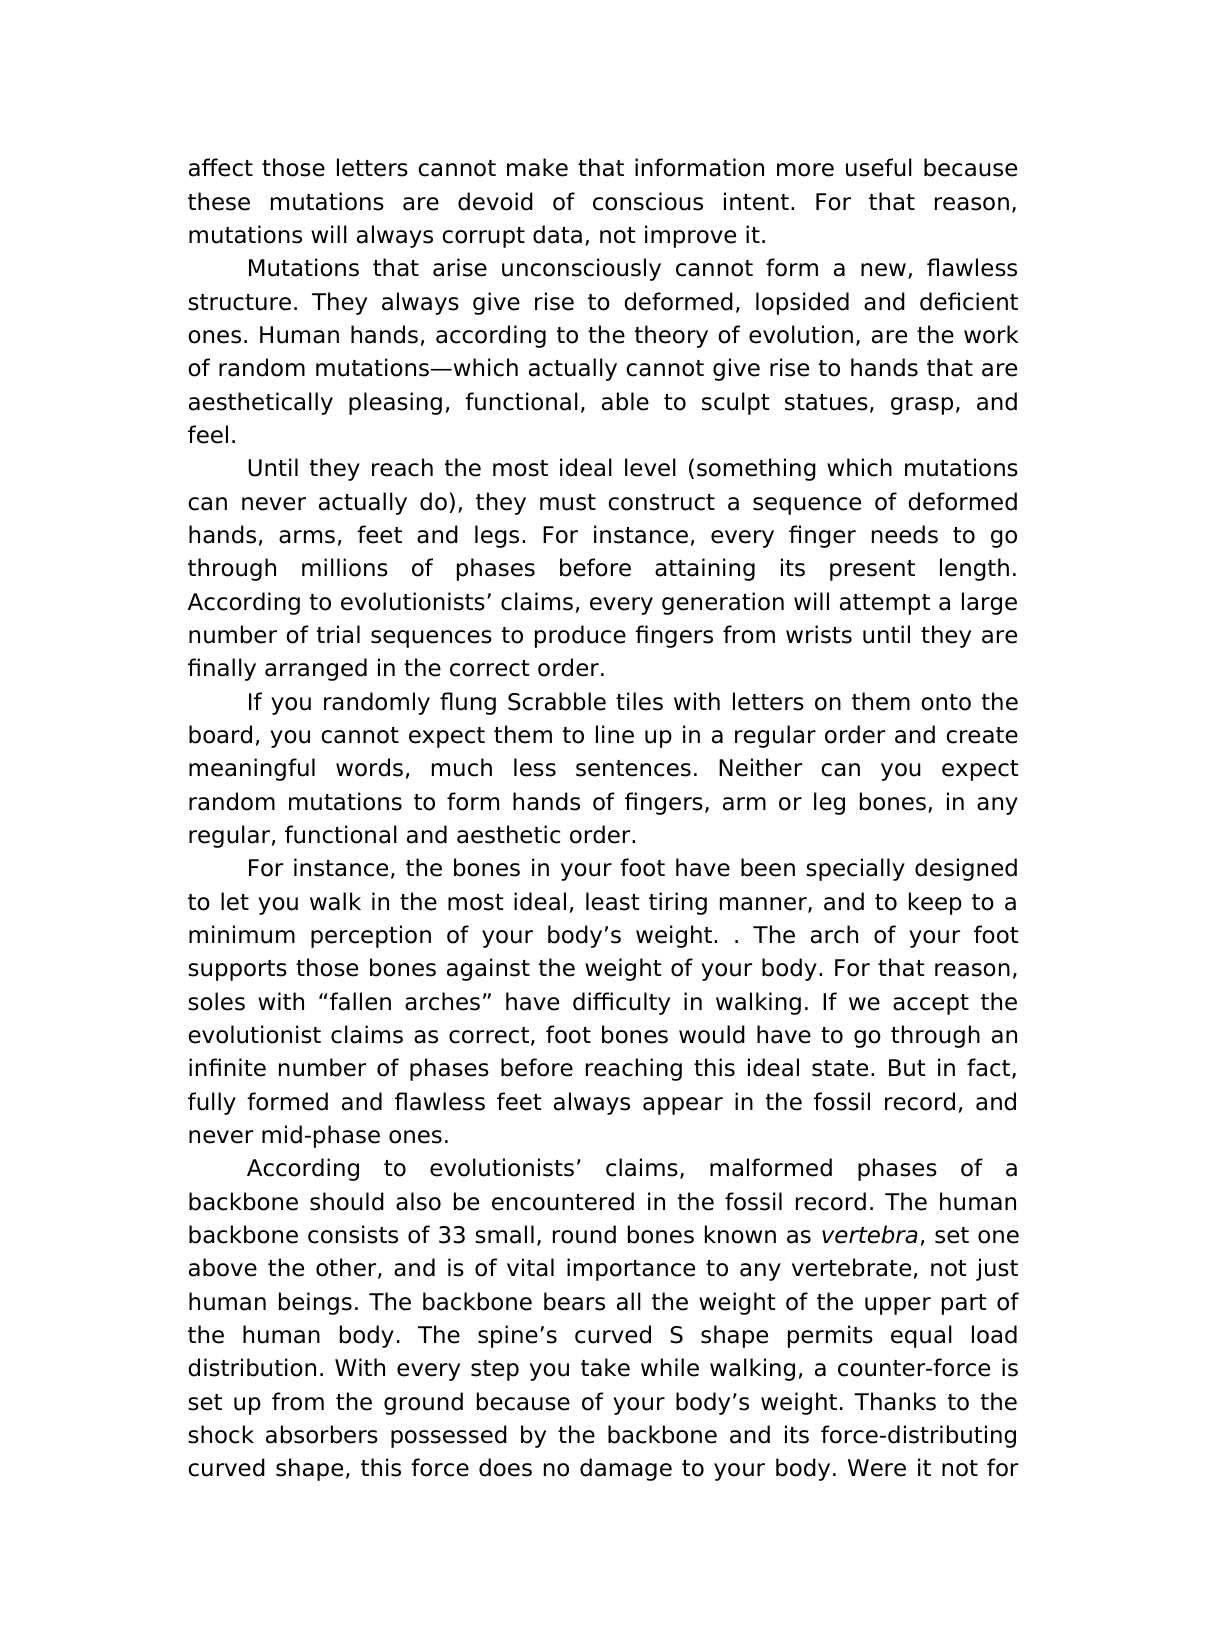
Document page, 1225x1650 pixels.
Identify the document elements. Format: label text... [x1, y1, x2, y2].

text Mutations that arise unconsciously cannot form a new, flawless structure. They always give rise to deformed, lopsided and deficient ones. Human hands, according to the theory of evolution, are the work of random mutations—which actually cannot give rise to hands that are aesthetically pleasing, functional, able to sculpt statues, grasp, and feel. [187, 250, 1020, 450]
text According to evolutionists’ claims, malformed phases of a backbone should also be encountered in the fossil record. The human backbone consists of 33 small, round bones known as vertebra, set one above the other, and is of vital importance to any vertebrate, not just human beings. The backbone bears all the weight of the upper part of the human body. The spine’s curved S shape permits equal load distribution. With every step you take while walking, a counter-force is set up from the ground because of your body’s weight. Thanks to the shock absorbers possessed by the backbone and its force-distributing curved shape, this force does no damage to your body. Were it not for [187, 1150, 1020, 1483]
text affect those letters cannot make that information more useful because these mutations are devoid of conscious intent. For that reason, mutations will always corrupt data, not improve it. [187, 150, 1020, 250]
text For instance, the bones in your foot have been specially designed to let you walk in the most ideal, least tiring manner, and to keep to a minimum perception of your body’s weight. . The arch of your foot supports those bones against the weight of your body. For that reason, soles with “fallen arches” have difficulty in walking. If we accept the evolutionist claims as correct, foot bones would have to go through an infinite number of phases before reaching this ideal state. But in fact, fully formed and flawless feet always appear in the fossil record, and never mid-phase ones. [187, 850, 1020, 1150]
text If you randomly flung Scrabble tiles with letters on them onto the board, you cannot expect them to line up in a regular order and create meaningful words, much less sentences. Neither can you expect random mutations to form hands of fingers, arm or leg bones, in any regular, functional and aesthetic order. [187, 683, 1020, 850]
text Until they reach the most ideal level (something which mutations can never actually do), they must construct a sequence of deformed hands, arms, feet and legs. For instance, every finger needs to go through millions of phases before attaining its present length. According to evolutionists’ claims, every generation will attempt a large number of trial sequences to produce fingers from wrists until they are finally arranged in the correct order. [187, 450, 1020, 683]
